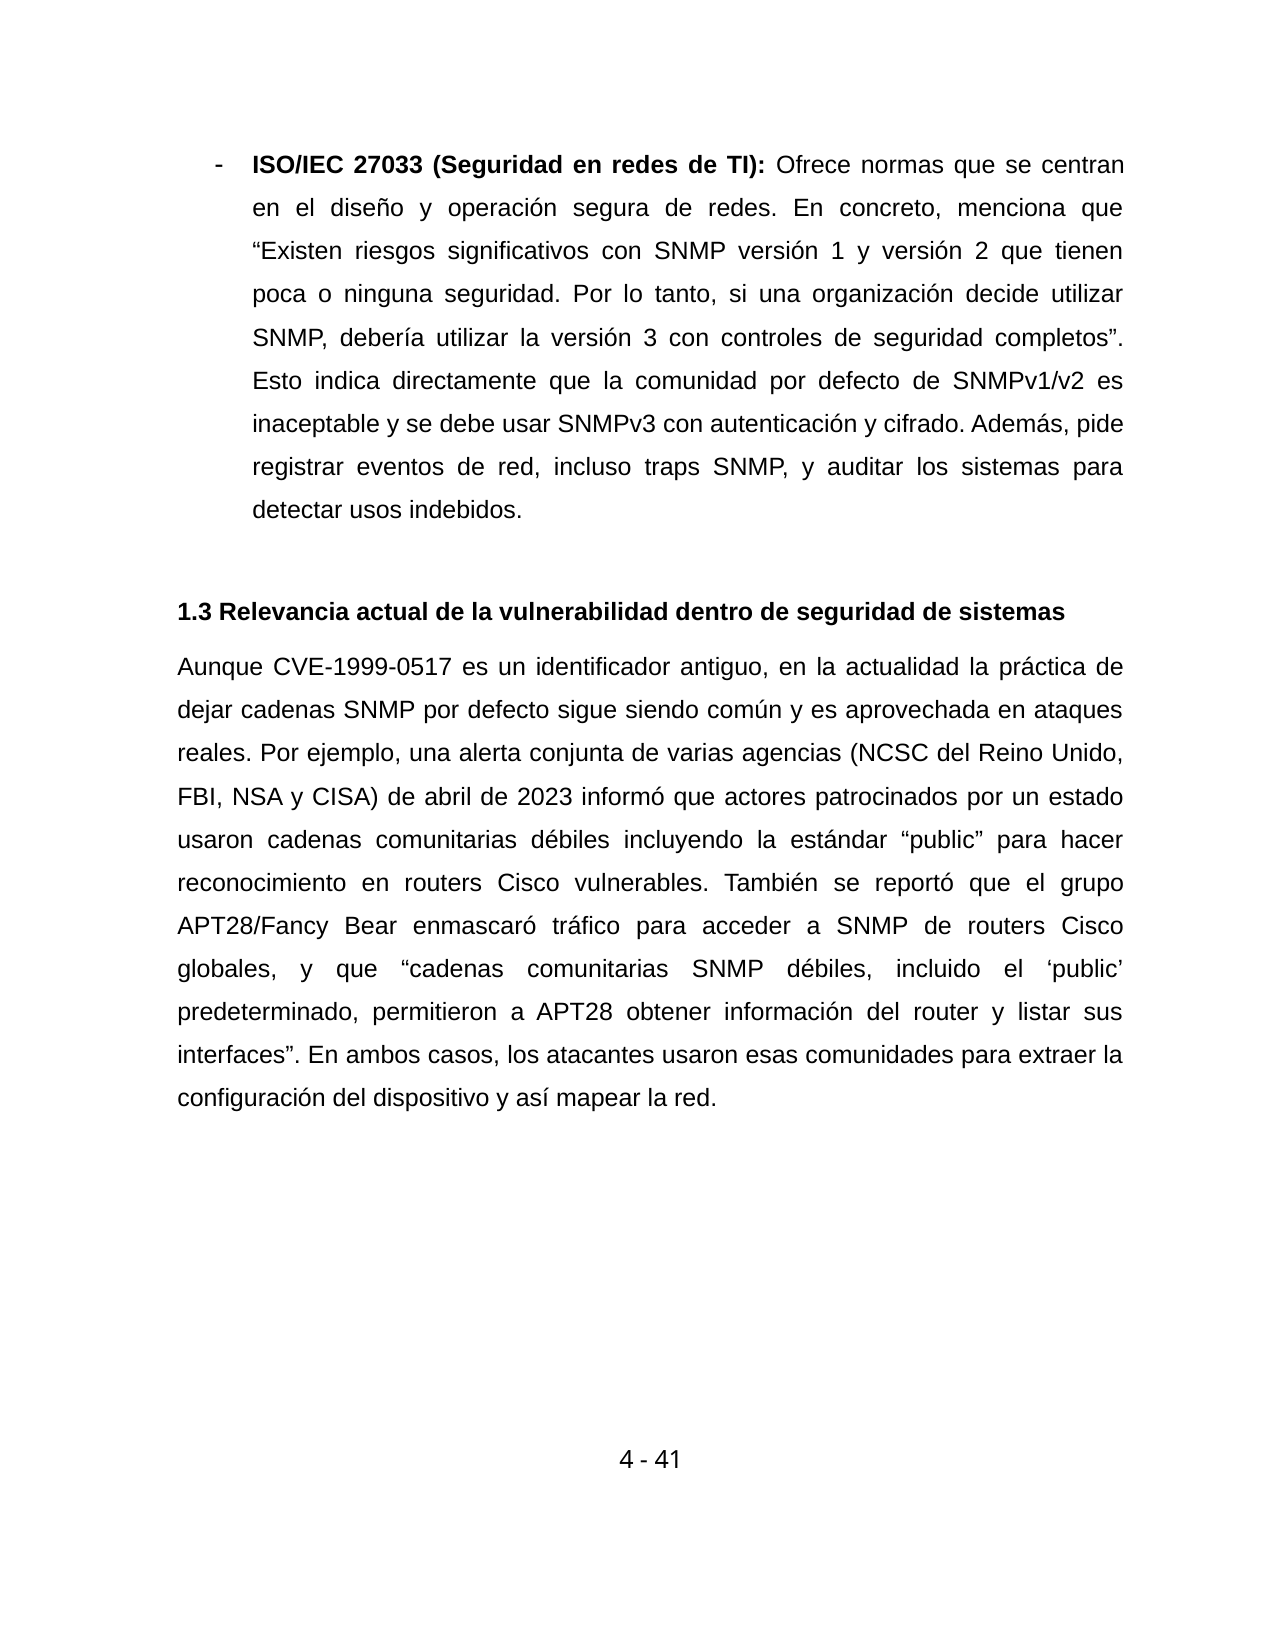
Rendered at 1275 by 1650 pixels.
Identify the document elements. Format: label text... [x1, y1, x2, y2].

subtitle Relevancia actual de la vulnerabilidad dentro de seguridad de sistemas [177, 597, 1125, 625]
text Aunque CVE-1999-0517 es un identificador antiguo, en la actualidad la práctica de dejar cadenas SNMP por defecto sigue siendo común y es aprovechada en ataques reales. Por ejemplo, una alerta conjunta de varias agencias (NCSC del Reino Unido, FBI, NSA y CISA) de abril de 2023 informó que actores patrocinados por un estado usaron cadenas comunitarias débiles incluyendo la estándar “public” para hacer reconocimiento en routers Cisco vulnerables. También se reportó que el grupo APT28/Fancy Bear enmascaró tráfico para acceder a SNMP de routers Cisco globales, y que “cadenas comunitarias SNMP débiles, incluido el ‘public’ predeterminado, permitieron a APT28 obtener información del router y listar sus interfaces”. En ambos casos, los atacantes usaron esas comunidades para extraer la configuración del dispositivo y así mapear la red. [177, 652, 1125, 1112]
list ISO/IEC 27033 (Seguridad en redes de TI): Ofrece normas que se centran en el diseño y operación segura de redes. En concreto, menciona que “Existen riesgos significativos con SNMP versión 1 y versión 2 que tienen poca o ninguna seguridad. Por lo tanto, si una organización decide utilizar SNMP, debería utilizar la versión 3 con controles de seguridad completos”. Esto indica directamente que la comunidad por defecto de SNMPv1/v2 es inaceptable y se debe usar SNMPv3 con autenticación y cifrado. Además, pide registrar eventos de red, incluso traps SNMP, y auditar los sistemas para detectar usos indebidos. [214, 150, 1125, 524]
